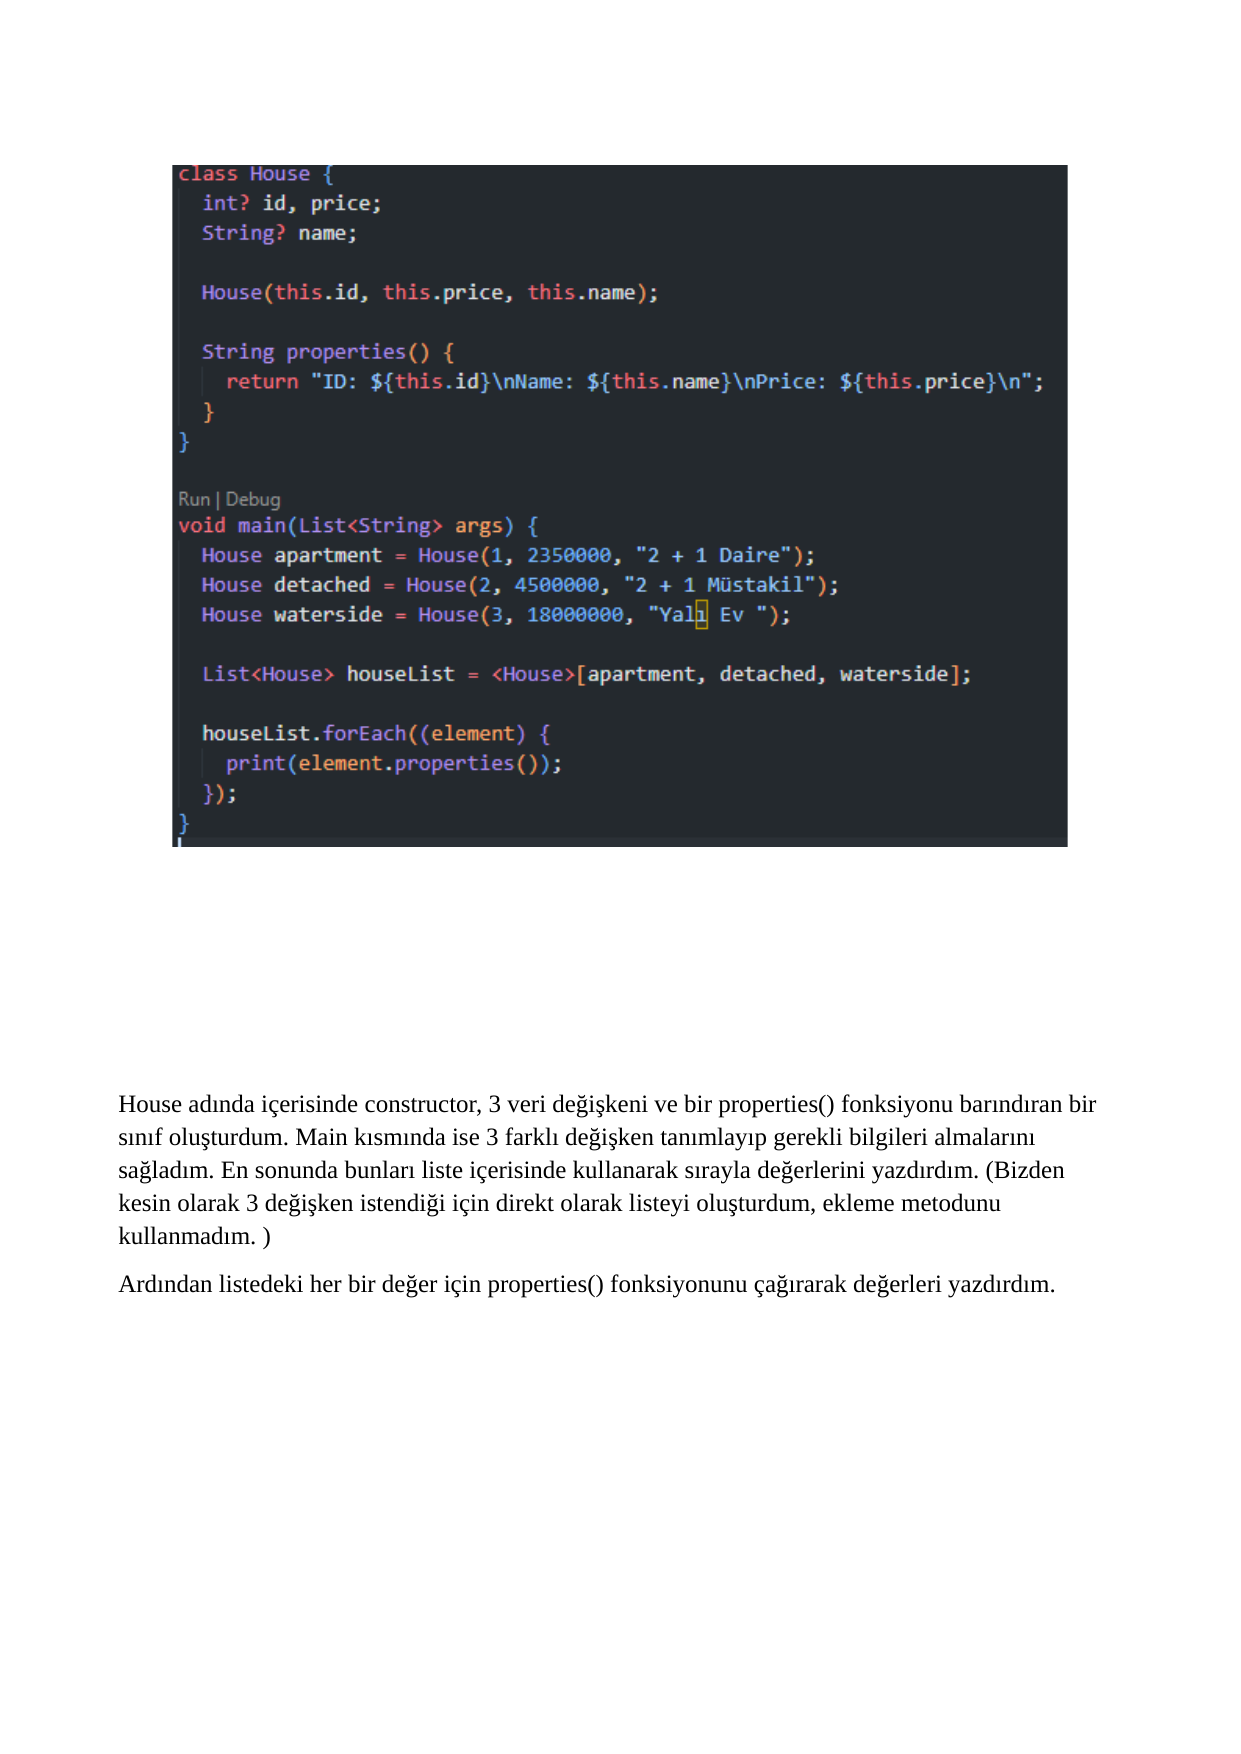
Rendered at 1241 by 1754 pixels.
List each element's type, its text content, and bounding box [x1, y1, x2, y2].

text House adında içerisinde constructor, 3 veri değişkeni ve bir properties() fonksiyonu barındıran bir sınıf oluşturdum. Main kısmında ise 3 farklı değişken tanımlayıp gerekli bilgileri almalarını sağladım. En sonunda bunları liste içerisinde kullanarak sırayla değerlerini yazdırdım. (Bizden kesin olarak 3 değişken istendiği için direkt olarak listeyi oluşturdum, ekleme metodunu kullanmadım. ) [118, 1089, 1122, 1250]
text Ardından listedeki her bir değer için properties() fonksiyonunu çağırarak değerleri yazdırdım. [118, 1269, 1122, 1298]
picture [172, 165, 1068, 847]
